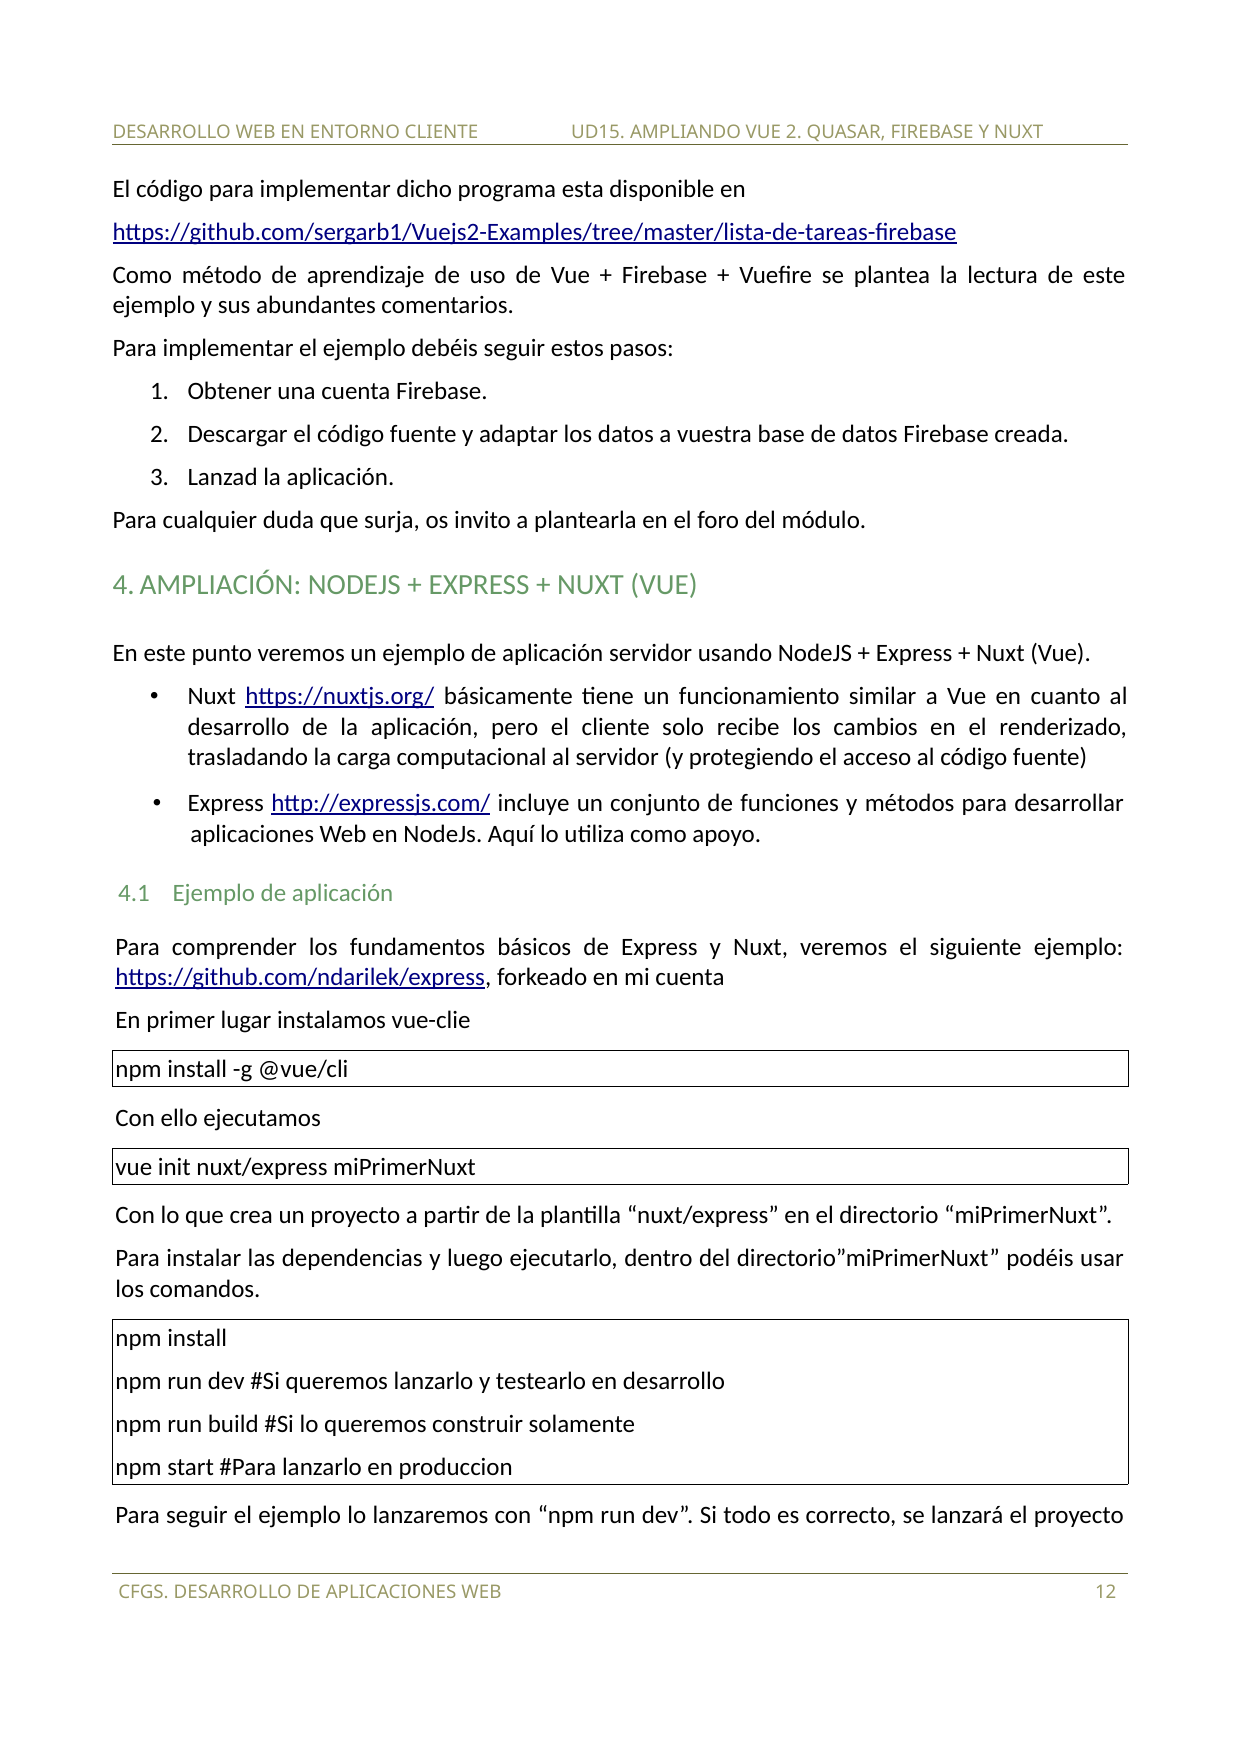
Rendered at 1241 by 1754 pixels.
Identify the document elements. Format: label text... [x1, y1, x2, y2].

text Con ello ejecutamos [112, 1099, 1128, 1135]
list Lanzad la aplicación. [150, 461, 1128, 492]
text El código para implementar dicho programa esta disponible en [112, 173, 1128, 204]
text Con lo que crea un proyecto a partir de la plantilla “nuxt/express” en el directorio “miPrimerNuxt”. [112, 1197, 1128, 1230]
text vue init nuxt/express miPrimerNuxt [113, 1149, 1128, 1184]
text Como método de aprendizaje de uso de Vue + Firebase + Vuefire se plantea la lectura de este ejemplo y sus abundantes comentarios. [112, 259, 1128, 320]
subtitle AMPLIACIÓN: NodeJs + Express + Nuxt (Vue) [112, 566, 1128, 602]
text Para comprender los fundamentos básicos de Express y Nuxt, veremos el siguiente ejemplo: https://github.com/ndarilek/express, forkeado en mi cuenta [112, 928, 1128, 992]
list Express http://expressjs.com/ incluye un conjunto de funciones y métodos para desarrollar aplicaciones Web en NodeJs. Aquí lo utiliza como apoyo. [150, 784, 1128, 851]
text npm run build #Si lo queremos construir solamente [113, 1405, 1128, 1438]
list Nuxt https://nuxtjs.org/ básicamente tiene un funcionamiento similar a Vue en cuanto al desarrollo de la aplicación, pero el cliente solo recibe los cambios en el renderizado, trasladando la carga computacional al servidor (y protegiendo el acceso al código fuente) [150, 681, 1128, 772]
list Obtener una cuenta Firebase. [150, 375, 1128, 406]
text Para cualquier duda que surja, os invito a plantearla en el foro del módulo. [112, 504, 1128, 535]
text npm start #Para lanzarlo en produccion [113, 1448, 1128, 1484]
text npm install -g @vue/cli [113, 1051, 1128, 1086]
text En este punto veremos un ejemplo de aplicación servidor usando NodeJS + Express + Nuxt (Vue). [112, 638, 1128, 668]
text https://github.com/sergarb1/Vuejs2-Examples/tree/master/lista-de-tareas-firebase [112, 216, 1128, 247]
text En primer lugar instalamos vue-clie [112, 1001, 1128, 1038]
text Para implementar el ejemplo debéis seguir estos pasos: [112, 332, 1128, 363]
text Para instalar las dependencias y luego ejecutarlo, dentro del directorio”miPrimerNuxt” podéis usar los comandos. [112, 1240, 1128, 1307]
text npm run dev #Si queremos lanzarlo y testearlo en desarrollo [113, 1362, 1128, 1395]
list Descargar el código fuente y adaptar los datos a vuestra base de datos Firebase creada. [150, 418, 1128, 449]
text Para seguir el ejemplo lo lanzaremos con “npm run dev”. Si todo es correcto, se lanzará el proyecto [112, 1497, 1128, 1533]
subtitle Ejemplo de aplicación [112, 877, 1128, 907]
text npm install [113, 1320, 1128, 1352]
